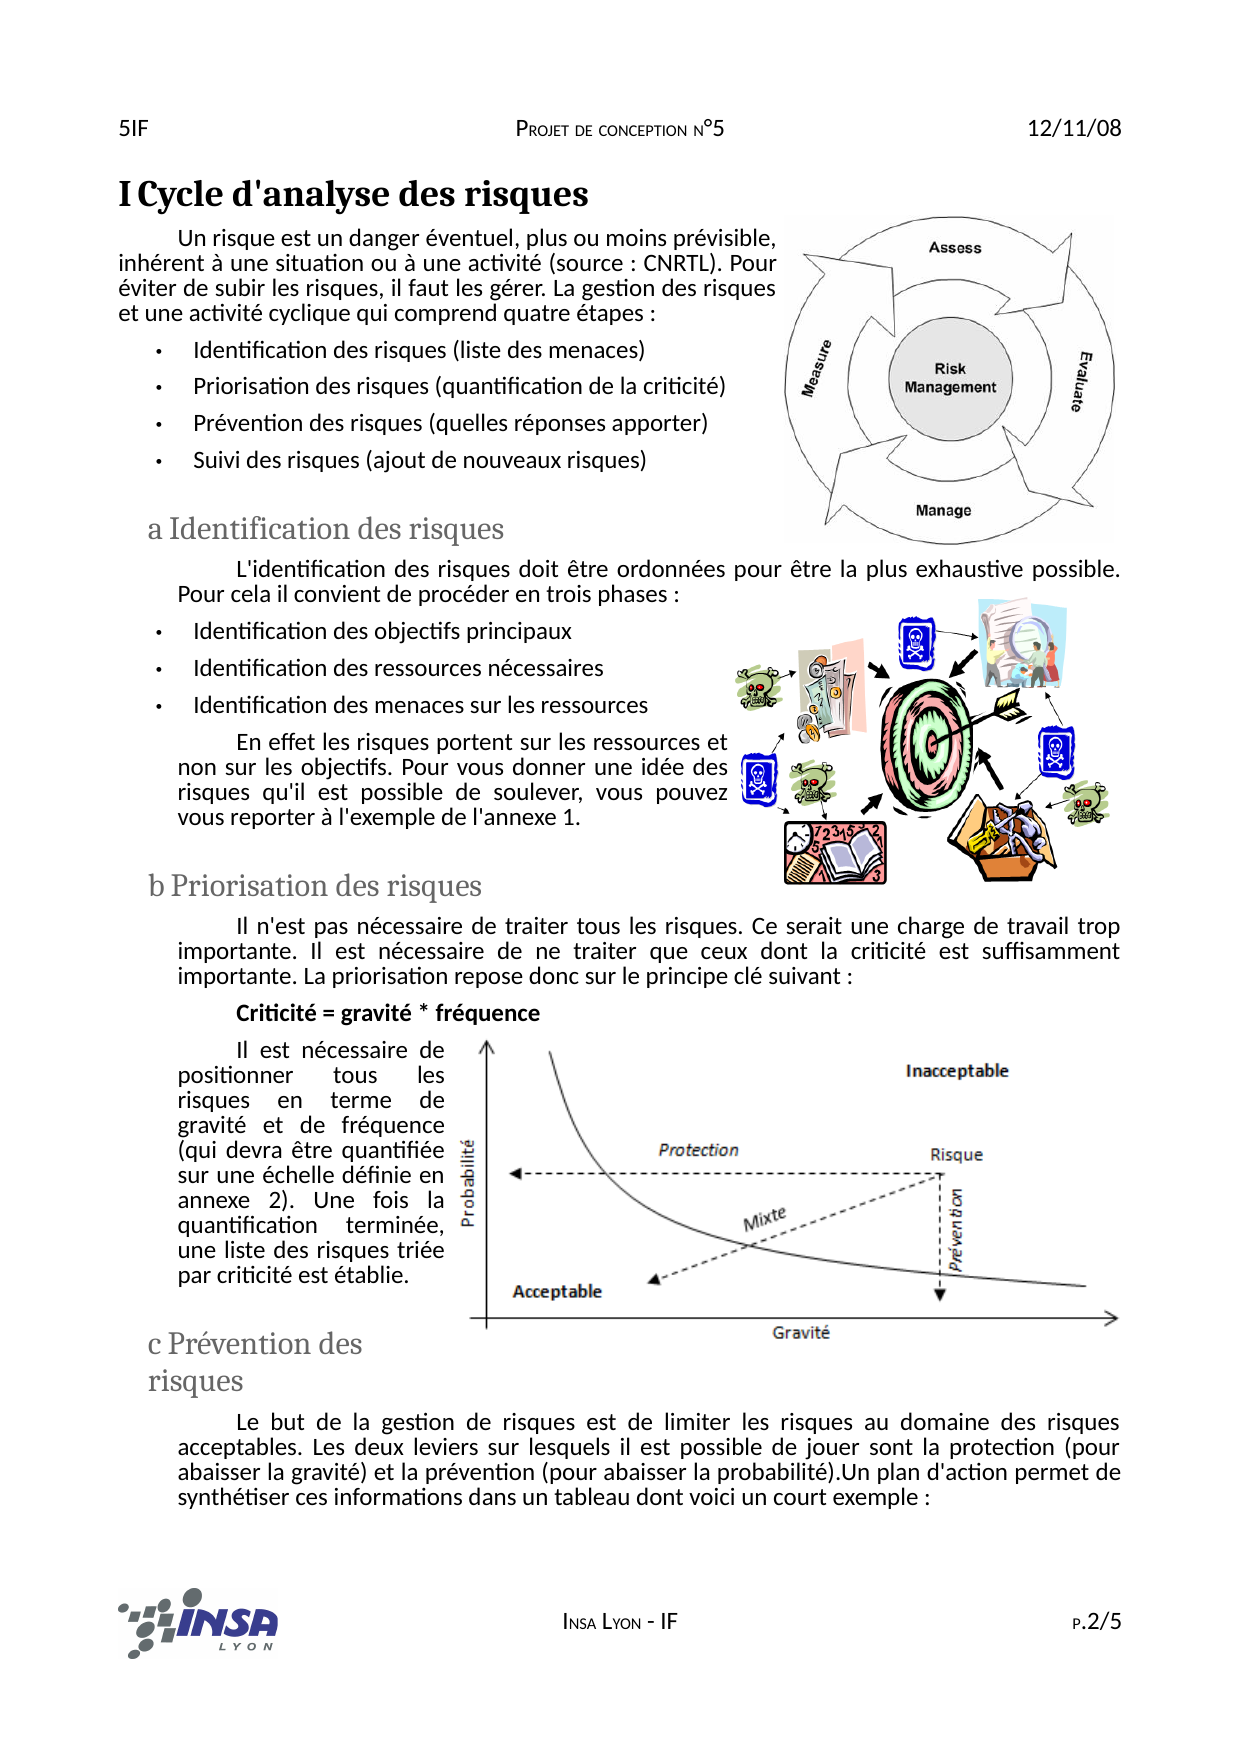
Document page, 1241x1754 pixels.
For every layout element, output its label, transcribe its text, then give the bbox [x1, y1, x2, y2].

picture [783, 215, 1117, 546]
list Identification des objectifs principaux [156, 621, 735, 646]
text Le but de la gestion de risques est de limiter les risques au domaine des risques acceptables. Les deux leviers sur lesquels il est possible de jouer sont la protection (pour abaisser la gravité) et la prévention (pour abaisser la probabilité).Un plan d'action permet de synthétiser ces informations dans un tableau dont voici un court exemple : [177, 1411, 1122, 1511]
picture [456, 1036, 1121, 1345]
subtitle Prévention des risques [118, 1325, 1122, 1399]
list Suivi des risques (ajout de nouveaux risques) [156, 449, 783, 474]
subtitle Priorisation des risques [118, 867, 1122, 904]
text Il n'est pas nécessaire de traiter tous les risques. Ce serait une charge de travail trop importante. Il est nécessaire de ne traiter que ceux dont la criticité est suffisamment importante. La priorisation repose donc sur le principe clé suivant : [177, 916, 1122, 991]
list Priorisation des risques (quantification de la criticité) [156, 376, 783, 401]
list Prévention des risques (quelles réponses apporter) [156, 413, 783, 438]
text Un risque est un danger éventuel, plus ou moins prévisible, inhérent à une situation ou à une activité (source : CNRTL). Pour éviter de subir les risques, il faut les gérer. La gestion des risques et une activité cyclique qui comprend quatre étapes : [118, 227, 783, 327]
picture [735, 595, 1117, 892]
text En effet les risques portent sur les ressources et non sur les objectifs. Pour vous donner une idée des risques qu'il est possible de soulever, vous pouvez vous reporter à l'exemple de l'annexe 1. [177, 731, 735, 831]
list Identification des ressources nécessaires [156, 658, 735, 683]
text L'identification des risques doit être ordonnées pour être la plus exhaustive possible. Pour cela il convient de procéder en trois phases : [177, 559, 1122, 609]
subtitle Identification des risques [118, 510, 1122, 547]
text Criticité = gravité * fréquence [177, 1003, 1122, 1028]
list Identification des risques (liste des menaces) [156, 339, 783, 364]
subtitle Cycle d'analyse des risques [118, 173, 1122, 216]
text Il est nécessaire de positionner tous les risques en terme de gravité et de fréquence (qui devra être quantifiée sur une échelle définie en annexe 2). Une fois la quantification terminée, une liste des risques triée par criticité est établie. [177, 1039, 456, 1289]
list Identification des menaces sur les ressources [156, 694, 735, 719]
picture [118, 1588, 278, 1659]
